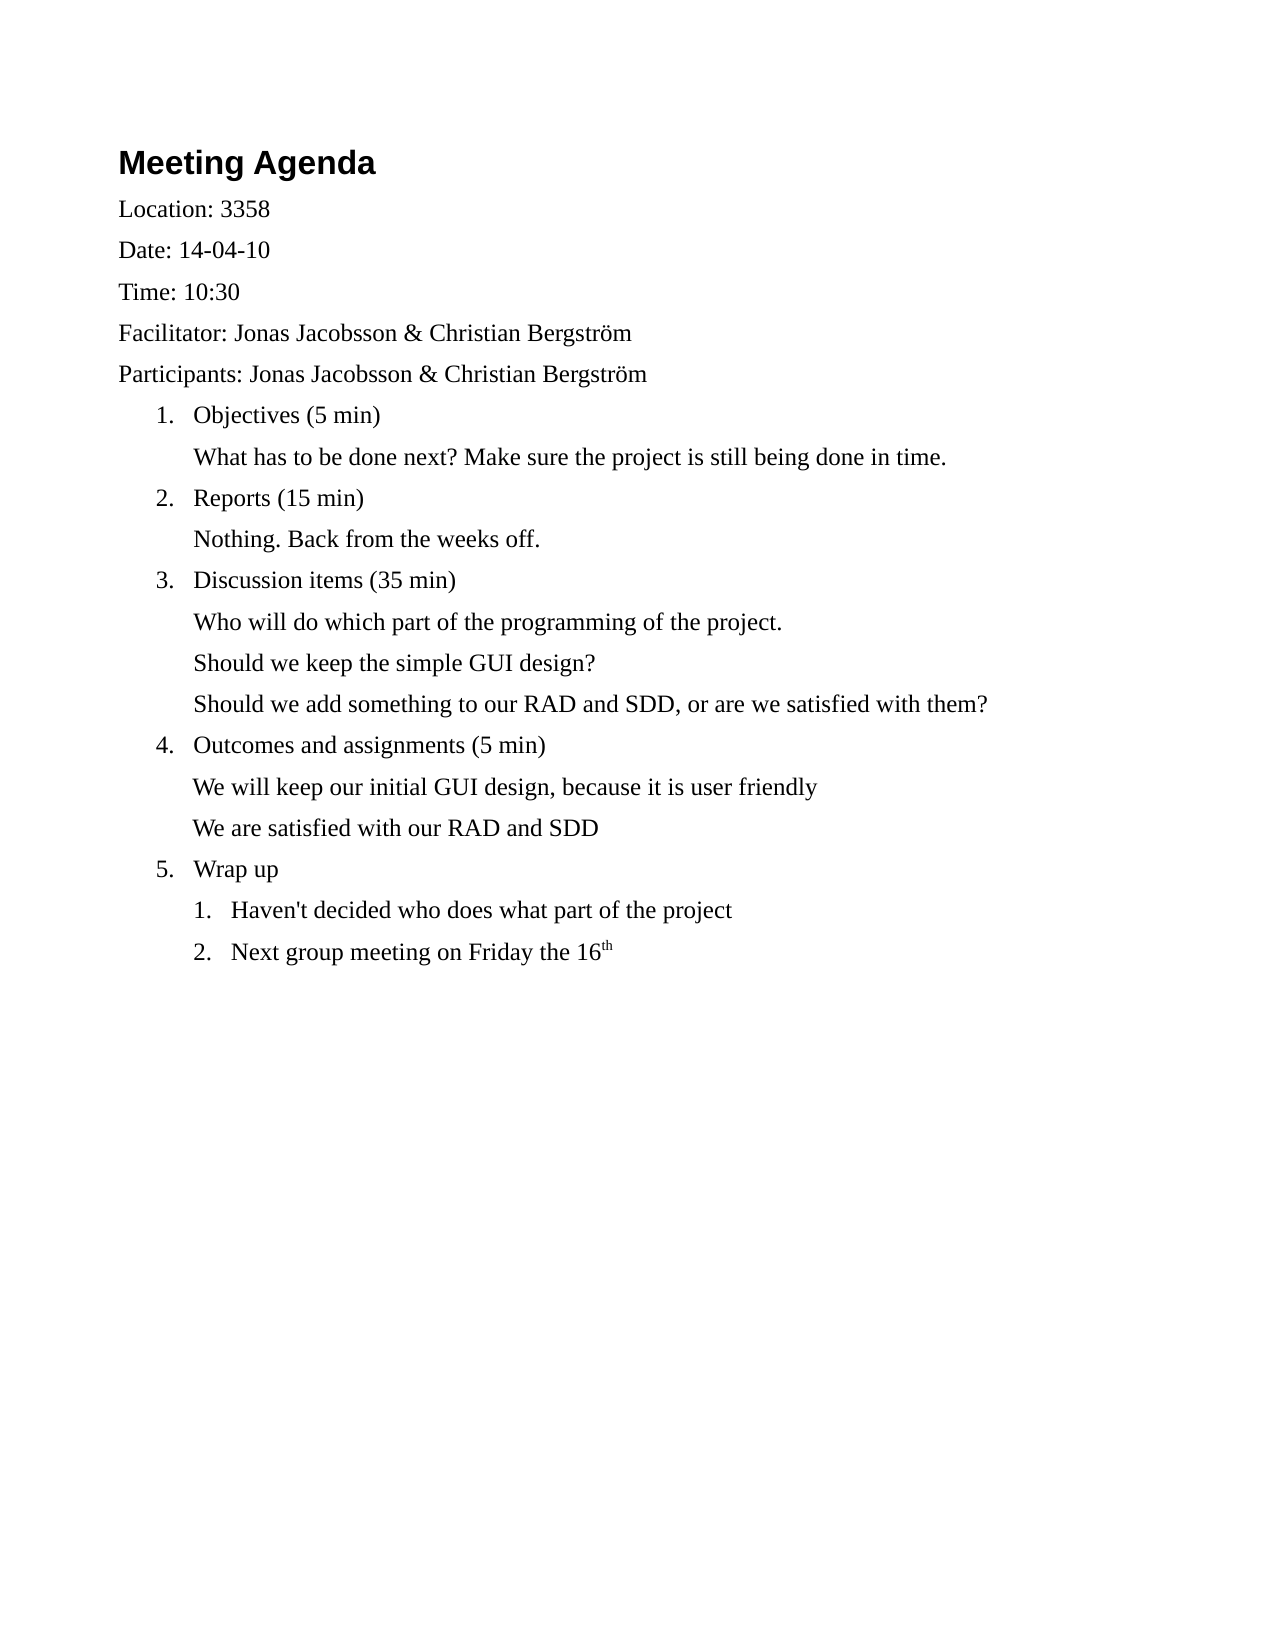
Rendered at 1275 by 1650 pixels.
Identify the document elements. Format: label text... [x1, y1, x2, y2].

list Objectives (5 min) [156, 401, 1157, 429]
list Discussion items (35 min) [156, 566, 1157, 594]
text Facilitator: Jonas Jacobsson & Christian Bergström [118, 318, 1157, 347]
list Outcomes and assignments (5 min) [156, 731, 1157, 759]
list Haven't decided who does what part of the project [193, 896, 1157, 924]
text Location: 3358 [118, 194, 1157, 223]
list Wrap up [156, 854, 1157, 883]
text We are satisfied with our RAD and SDD [118, 813, 1157, 842]
text Time: 10:30 [118, 277, 1157, 306]
list Should we add something to our RAD and SDD, or are we satisfied with them? [156, 689, 1157, 718]
list What has to be done next? Make sure the project is still being done in time. [156, 442, 1157, 471]
list Next group meeting on Friday the 16th [193, 937, 1157, 966]
list Should we keep the simple GUI design? [156, 648, 1157, 677]
text Date: 14-04-10 [118, 236, 1157, 264]
text Participants: Jonas Jacobsson & Christian Bergström [118, 359, 1157, 388]
text We will keep our initial GUI design, because it is user friendly [118, 772, 1157, 801]
list Who will do which part of the programming of the project. [156, 607, 1157, 636]
subtitle Meeting Agenda [118, 143, 1157, 182]
list Nothing. Back from the weeks off. [156, 524, 1157, 553]
list Reports (15 min) [156, 483, 1157, 512]
